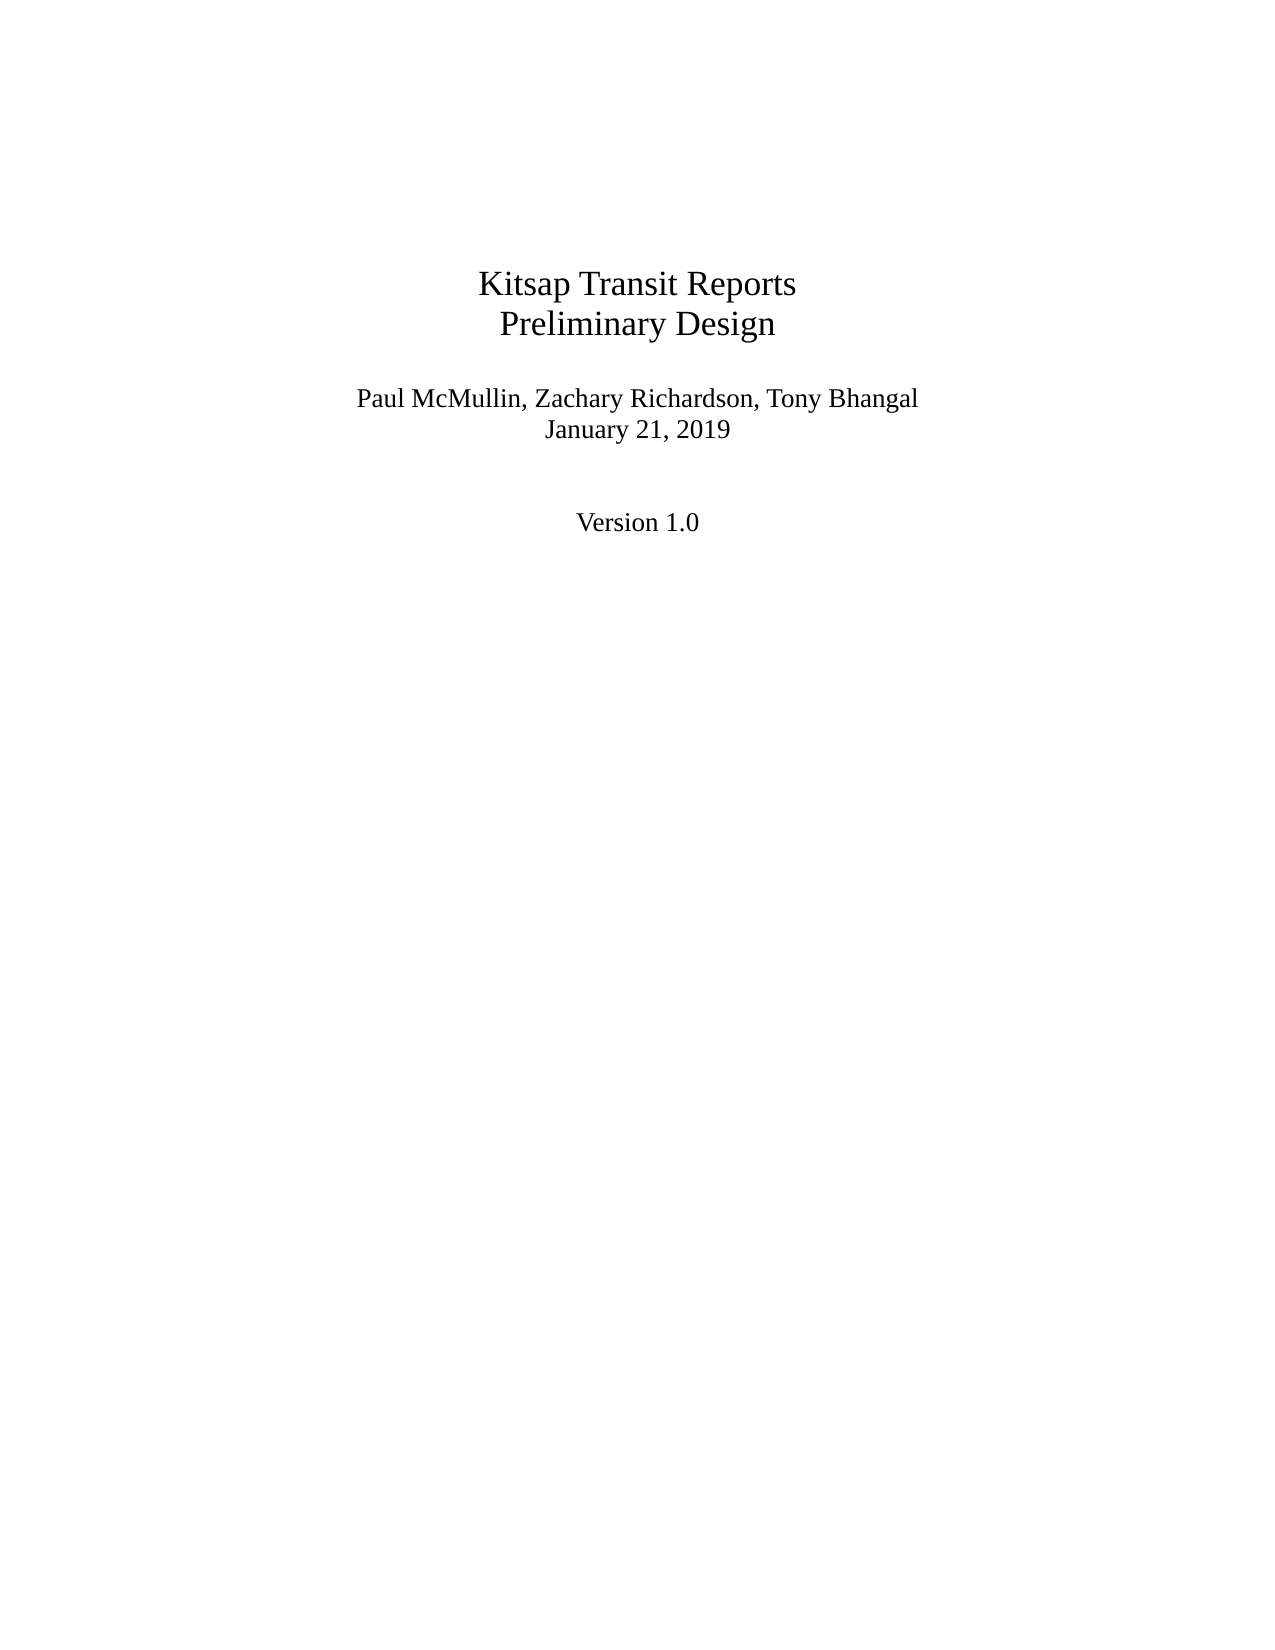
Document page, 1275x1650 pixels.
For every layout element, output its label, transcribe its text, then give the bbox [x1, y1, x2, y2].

text Paul McMullin, Zachary Richardson, Tony Bhangal [118, 382, 1157, 413]
text Preliminary Design [118, 303, 1157, 343]
text January 21, 2019 [118, 413, 1157, 444]
text Version 1.0 [118, 506, 1157, 538]
text Kitsap Transit Reports [118, 262, 1157, 303]
